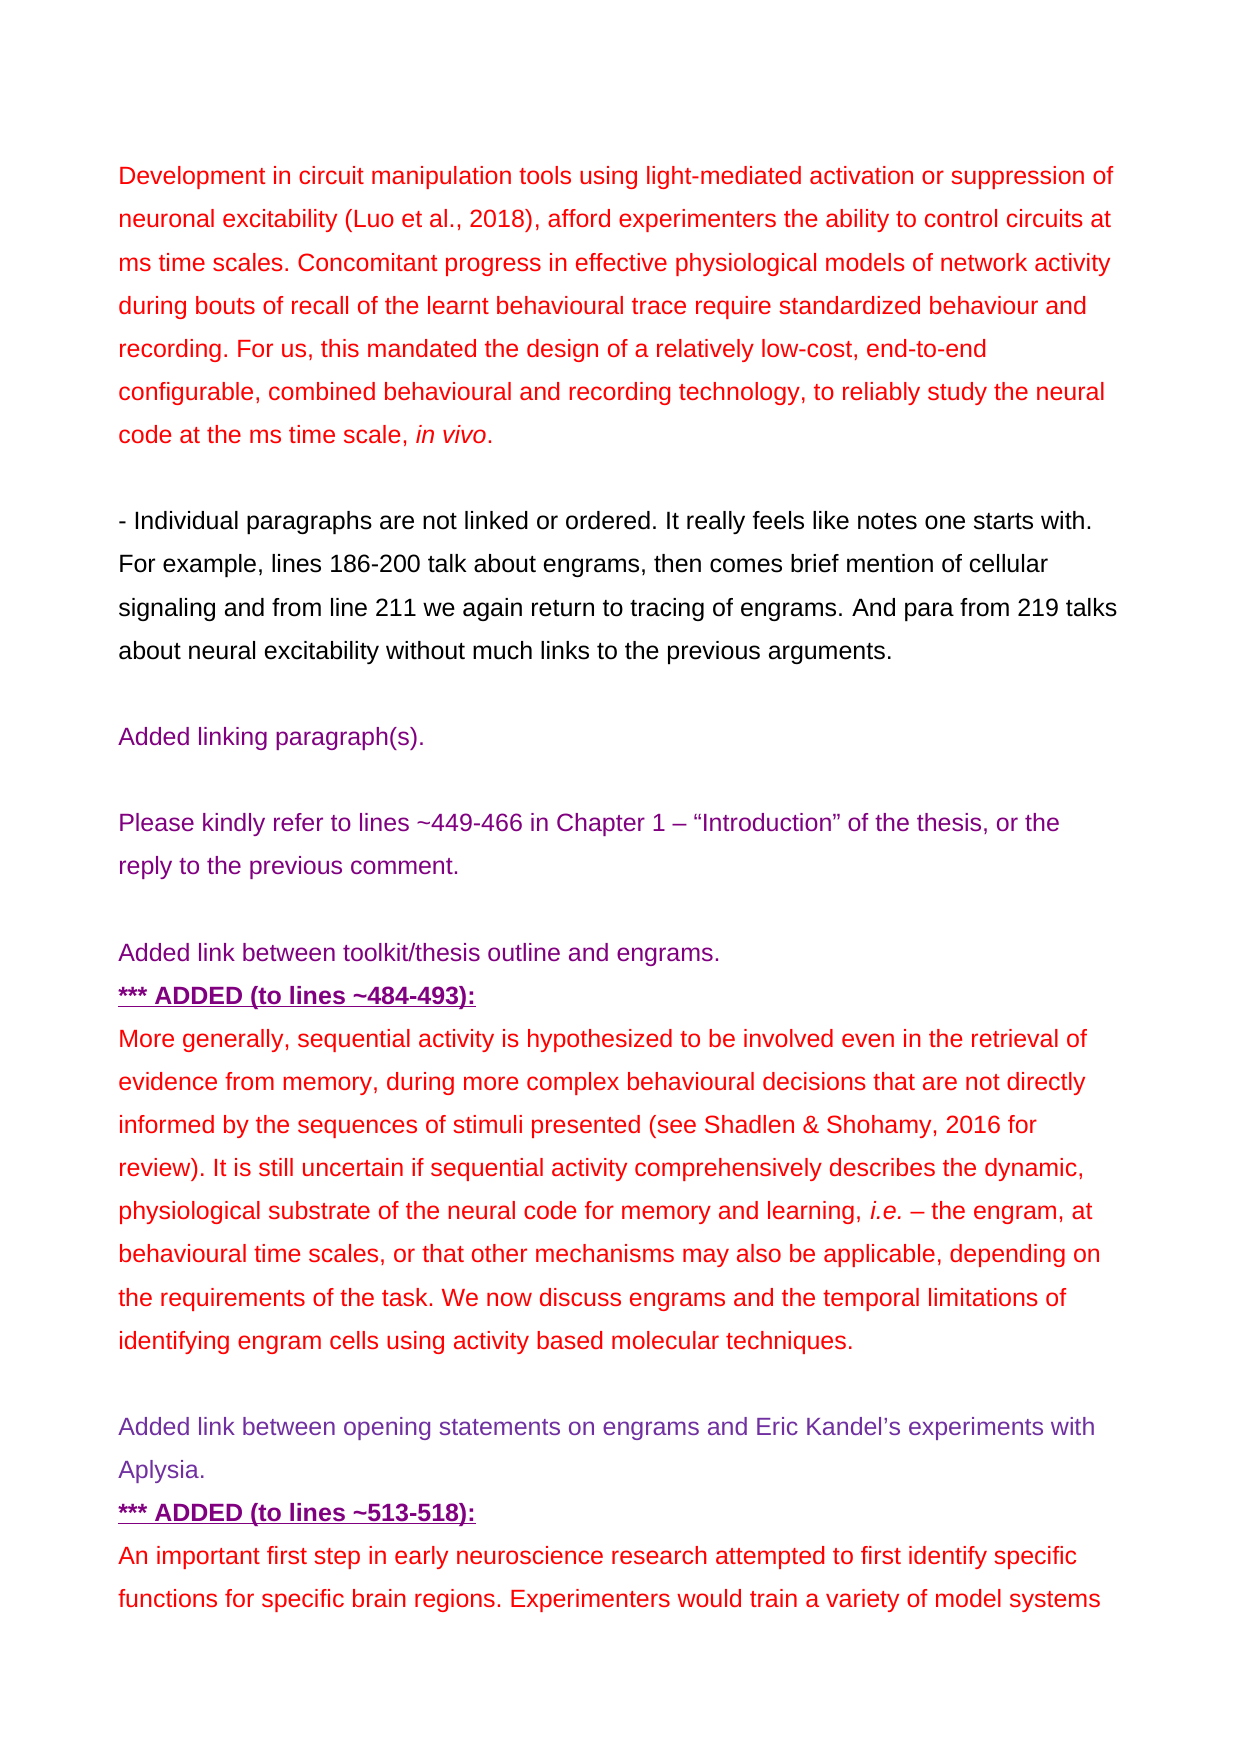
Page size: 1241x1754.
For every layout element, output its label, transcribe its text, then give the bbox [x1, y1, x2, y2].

text Added link between toolkit/thesis outline and engrams. [118, 937, 1122, 966]
text More generally, sequential activity is hypothesized to be involved even in the retrieval of evidence from memory, during more complex behavioural decisions that are not directly informed by the sequences of stimuli presented (see Shadlen & Shohamy, 2016 for review). It is still uncertain if sequential activity comprehensively describes the dynamic, physiological substrate of the neural code for memory and learning, i.e. – the engram, at behavioural time scales, or that other mechanisms may also be applicable, depending on the requirements of the task. We now discuss engrams and the temporal limitations of identifying engram cells using activity based molecular techniques. [118, 1024, 1122, 1354]
text *** ADDED (to lines ~484-493): [118, 981, 1122, 1009]
text Added link between opening statements on engrams and Eric Kandel’s experiments with Aplysia. [118, 1412, 1122, 1484]
text An important first step in early neuroscience research attempted to first identify specific functions for specific brain regions. Experimenters would train a variety of model systems [118, 1541, 1122, 1613]
text Please kindly refer to lines ~449-466 in Chapter 1 – “Introduction” of the thesis, or the reply to the previous comment. [118, 808, 1122, 880]
text - Individual paragraphs are not linked or ordered. It really feels like notes one starts with. For example, lines 186-200 talk about engrams, then comes brief mention of cellular signaling and from line 211 we again return to tracing of engrams. And para from 219 talks about neural excitability without much links to the previous arguments. [118, 506, 1122, 664]
text Added linking paragraph(s). [118, 722, 1122, 751]
text Development in circuit manipulation tools using light-mediated activation or suppression of neuronal excitability (Luo et al., 2018)⁠, afford experimenters the ability to control circuits at ms time scales. Concomitant progress in effective physiological models of network activity during bouts of recall of the learnt behavioural trace require standardized behaviour and recording. For us, this mandated the design of a relatively low-cost, end-to-end configurable, combined behavioural and recording technology, to reliably study the neural code at the ms time scale, in vivo. [118, 161, 1122, 449]
text *** ADDED (to lines ~513-518): [118, 1498, 1122, 1527]
